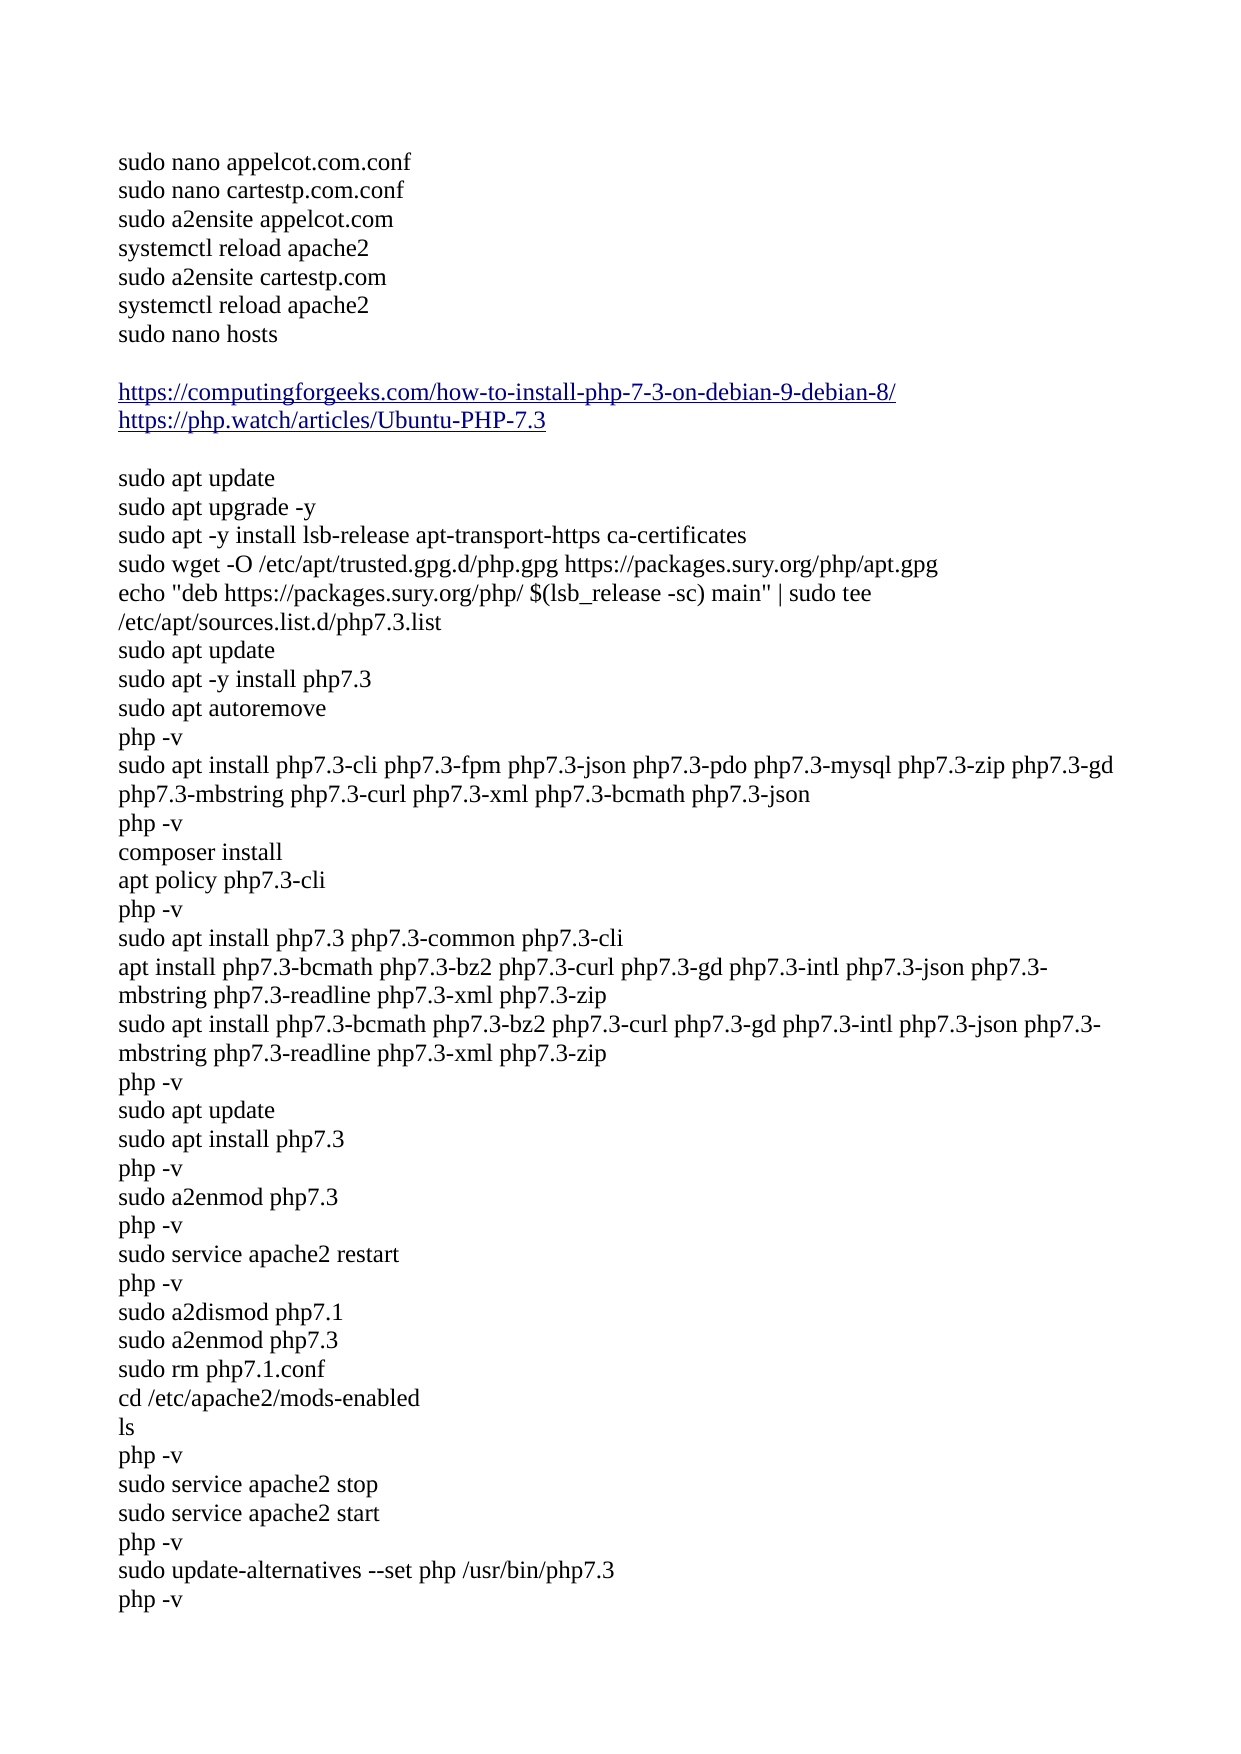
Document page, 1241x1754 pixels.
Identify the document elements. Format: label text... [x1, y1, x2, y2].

text php -v [118, 1441, 1122, 1469]
text php -v [118, 1067, 1122, 1096]
text systemctl reload apache2 [118, 233, 1122, 262]
text sudo rm php7.1.conf [118, 1354, 1122, 1383]
text sudo apt install php7.3-bcmath php7.3-bz2 php7.3-curl php7.3-gd php7.3-intl php7.3-json php7.3-mbstring php7.3-readline php7.3-xml php7.3-zip [118, 1009, 1122, 1067]
text sudo a2ensite appelcot.com [118, 204, 1122, 233]
text ls [118, 1412, 1122, 1441]
text sudo apt -y install php7.3 [118, 664, 1122, 693]
text sudo nano hosts [118, 319, 1122, 348]
text sudo apt -y install lsb-release apt-transport-https ca-certificates [118, 521, 1122, 549]
text sudo apt update [118, 636, 1122, 664]
text sudo apt install php7.3-cli php7.3-fpm php7.3-json php7.3-pdo php7.3-mysql php7.3-zip php7.3-gd php7.3-mbstring php7.3-curl php7.3-xml php7.3-bcmath php7.3-json [118, 751, 1122, 808]
text php -v [118, 1268, 1122, 1297]
text apt install php7.3-bcmath php7.3-bz2 php7.3-curl php7.3-gd php7.3-intl php7.3-json php7.3-mbstring php7.3-readline php7.3-xml php7.3-zip [118, 952, 1122, 1009]
text cd /etc/apache2/mods-enabled [118, 1383, 1122, 1412]
text php -v [118, 1584, 1122, 1613]
text sudo service apache2 stop [118, 1469, 1122, 1498]
text sudo nano cartestp.com.conf [118, 176, 1122, 204]
text sudo service apache2 restart [118, 1239, 1122, 1268]
text sudo a2dismod php7.1 [118, 1297, 1122, 1326]
text https://computingforgeeks.com/how-to-install-php-7-3-on-debian-9-debian-8/ [118, 377, 1122, 406]
text sudo nano appelcot.com.conf [118, 147, 1122, 176]
text sudo service apache2 start [118, 1498, 1122, 1527]
text sudo apt upgrade -y [118, 492, 1122, 521]
text sudo apt install php7.3 php7.3-common php7.3-cli [118, 923, 1122, 952]
text composer install [118, 837, 1122, 866]
text php -v [118, 808, 1122, 837]
text sudo wget -O /etc/apt/trusted.gpg.d/php.gpg https://packages.sury.org/php/apt.gpg [118, 549, 1122, 578]
text apt policy php7.3-cli [118, 866, 1122, 894]
text systemctl reload apache2 [118, 291, 1122, 319]
text php -v [118, 1527, 1122, 1556]
text sudo a2enmod php7.3 [118, 1182, 1122, 1211]
text sudo apt autoremove [118, 693, 1122, 722]
text php -v [118, 1211, 1122, 1239]
text sudo a2ensite cartestp.com [118, 262, 1122, 291]
text echo "deb https://packages.sury.org/php/ $(lsb_release -sc) main" | sudo tee /etc/apt/sources.list.d/php7.3.list [118, 578, 1122, 636]
text sudo update-alternatives --set php /usr/bin/php7.3 [118, 1556, 1122, 1584]
text php -v [118, 894, 1122, 923]
text sudo apt update [118, 463, 1122, 492]
text https://php.watch/articles/Ubuntu-PHP-7.3 [118, 406, 1122, 434]
text php -v [118, 1153, 1122, 1182]
text sudo a2enmod php7.3 [118, 1326, 1122, 1354]
text sudo apt install php7.3 [118, 1124, 1122, 1153]
text php -v [118, 722, 1122, 751]
text sudo apt update [118, 1096, 1122, 1124]
